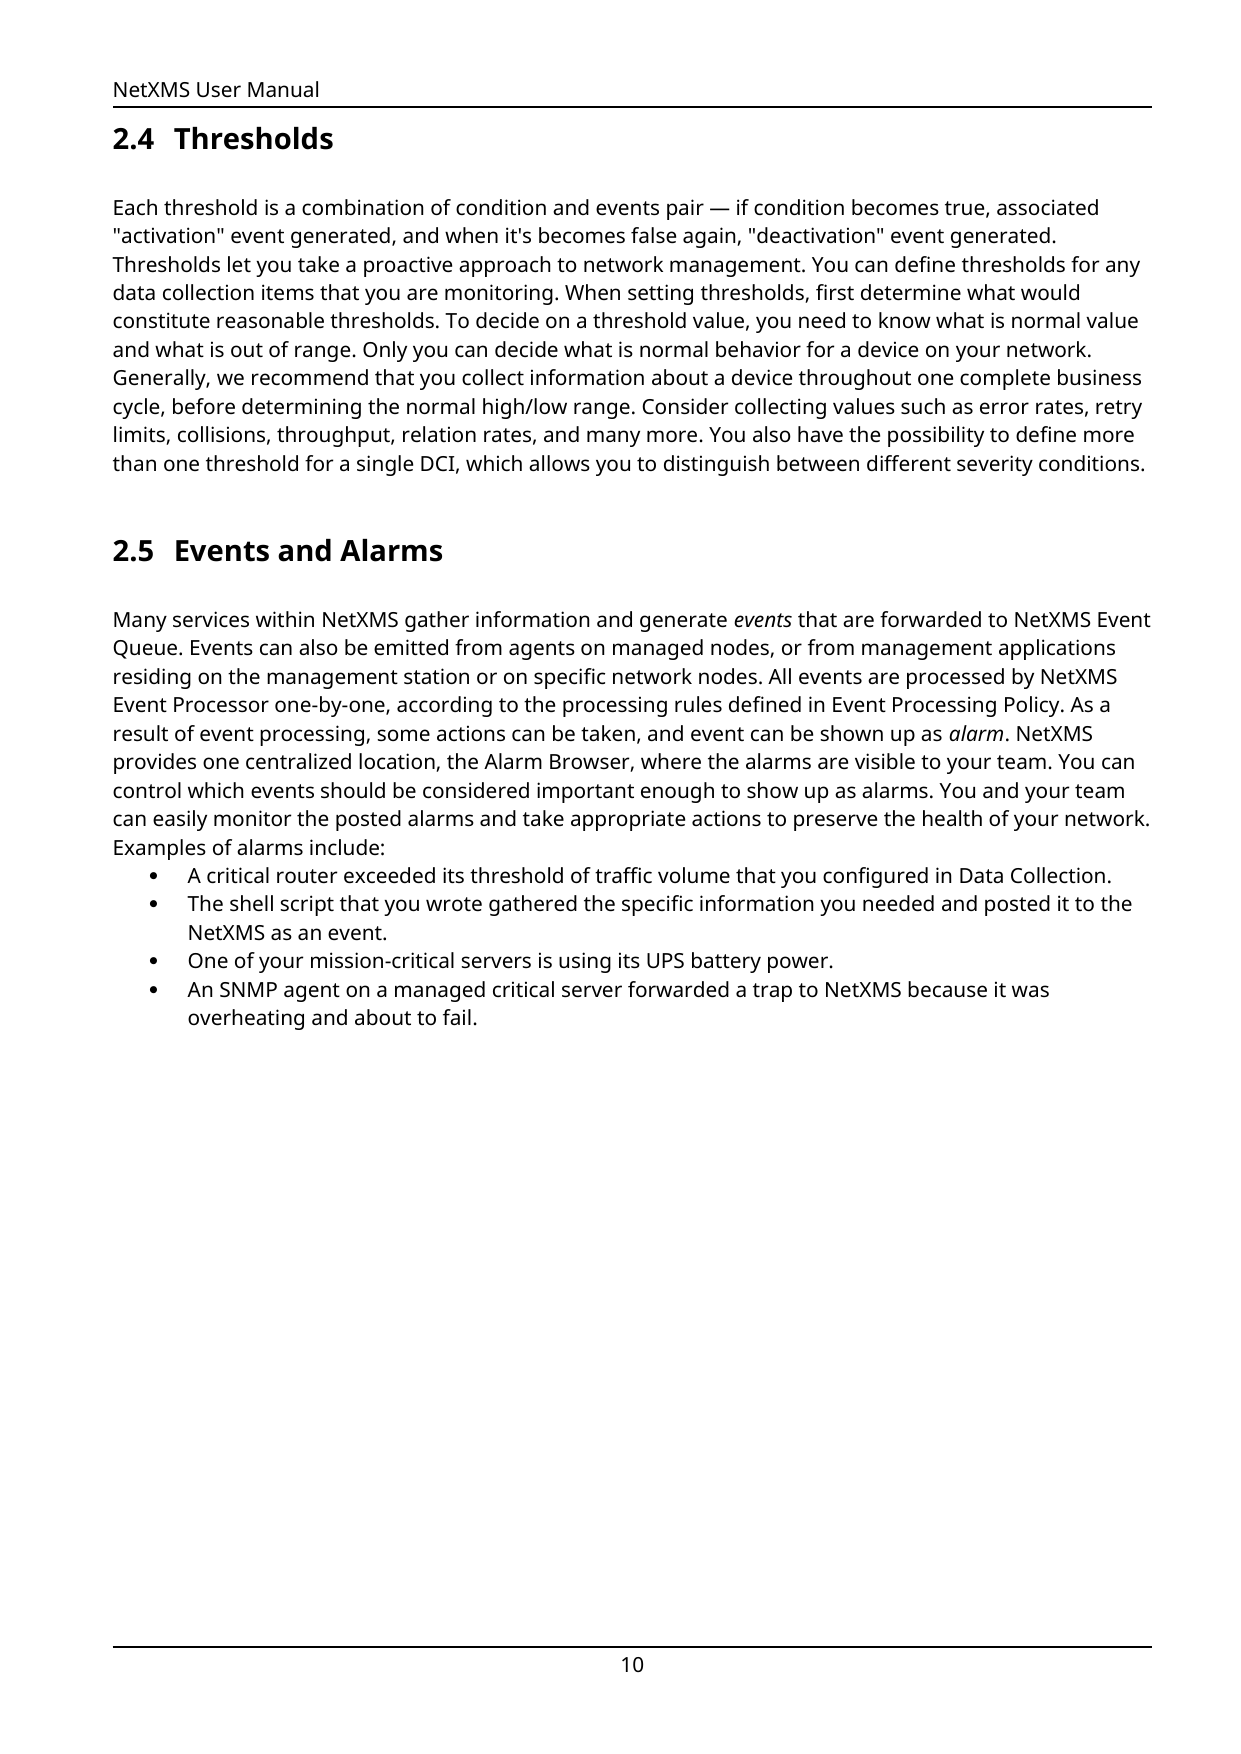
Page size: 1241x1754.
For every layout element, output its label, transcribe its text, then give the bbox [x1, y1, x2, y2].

text Each threshold is a combination of condition and events pair — if condition becomes true, associated "activation" event generated, and when it's becomes false again, "deactivation" event generated. Thresholds let you take a proactive approach to network management. You can define thresholds for any data collection items that you are monitoring. When setting thresholds, first determine what would constitute reasonable thresholds. To decide on a threshold value, you need to know what is normal value and what is out of range. Only you can decide what is normal behavior for a device on your network. Generally, we recommend that you collect information about a device throughout one complete business cycle, before determining the normal high/low range. Consider collecting values such as error rates, retry limits, collisions, throughput, relation rates, and many more. You also have the possibility to define more than one threshold for a single DCI, which allows you to distinguish between different severity conditions. [112, 193, 1152, 477]
subtitle Events and Alarms [112, 531, 1152, 570]
list One of your mission-critical servers is using its UPS battery power. [150, 946, 1152, 975]
list The shell script that you wrote gathered the specific information you needed and posted it to the NetXMS as an event. [150, 889, 1152, 946]
list An SNMP agent on a managed critical server forwarded a trap to NetXMS because it was overheating and about to fail. [150, 975, 1152, 1032]
text Many services within NetXMS gather information and generate events that are forwarded to NetXMS Event Queue. Events can also be emitted from agents on managed nodes, or from management applications residing on the management station or on specific network nodes. All events are processed by NetXMS Event Processor one-by-one, according to the processing rules defined in Event Processing Policy. As a result of event processing, some actions can be taken, and event can be shown up as alarm. NetXMS provides one centralized location, the Alarm Browser, where the alarms are visible to your team. You can control which events should be considered important enough to show up as alarms. You and your team can easily monitor the posted alarms and take appropriate actions to preserve the health of your network. [112, 605, 1152, 833]
list A critical router exceeded its threshold of traffic volume that you configured in Data Collection. [150, 861, 1152, 889]
subtitle Thresholds [112, 118, 1152, 158]
text Examples of alarms include: [112, 833, 1152, 861]
